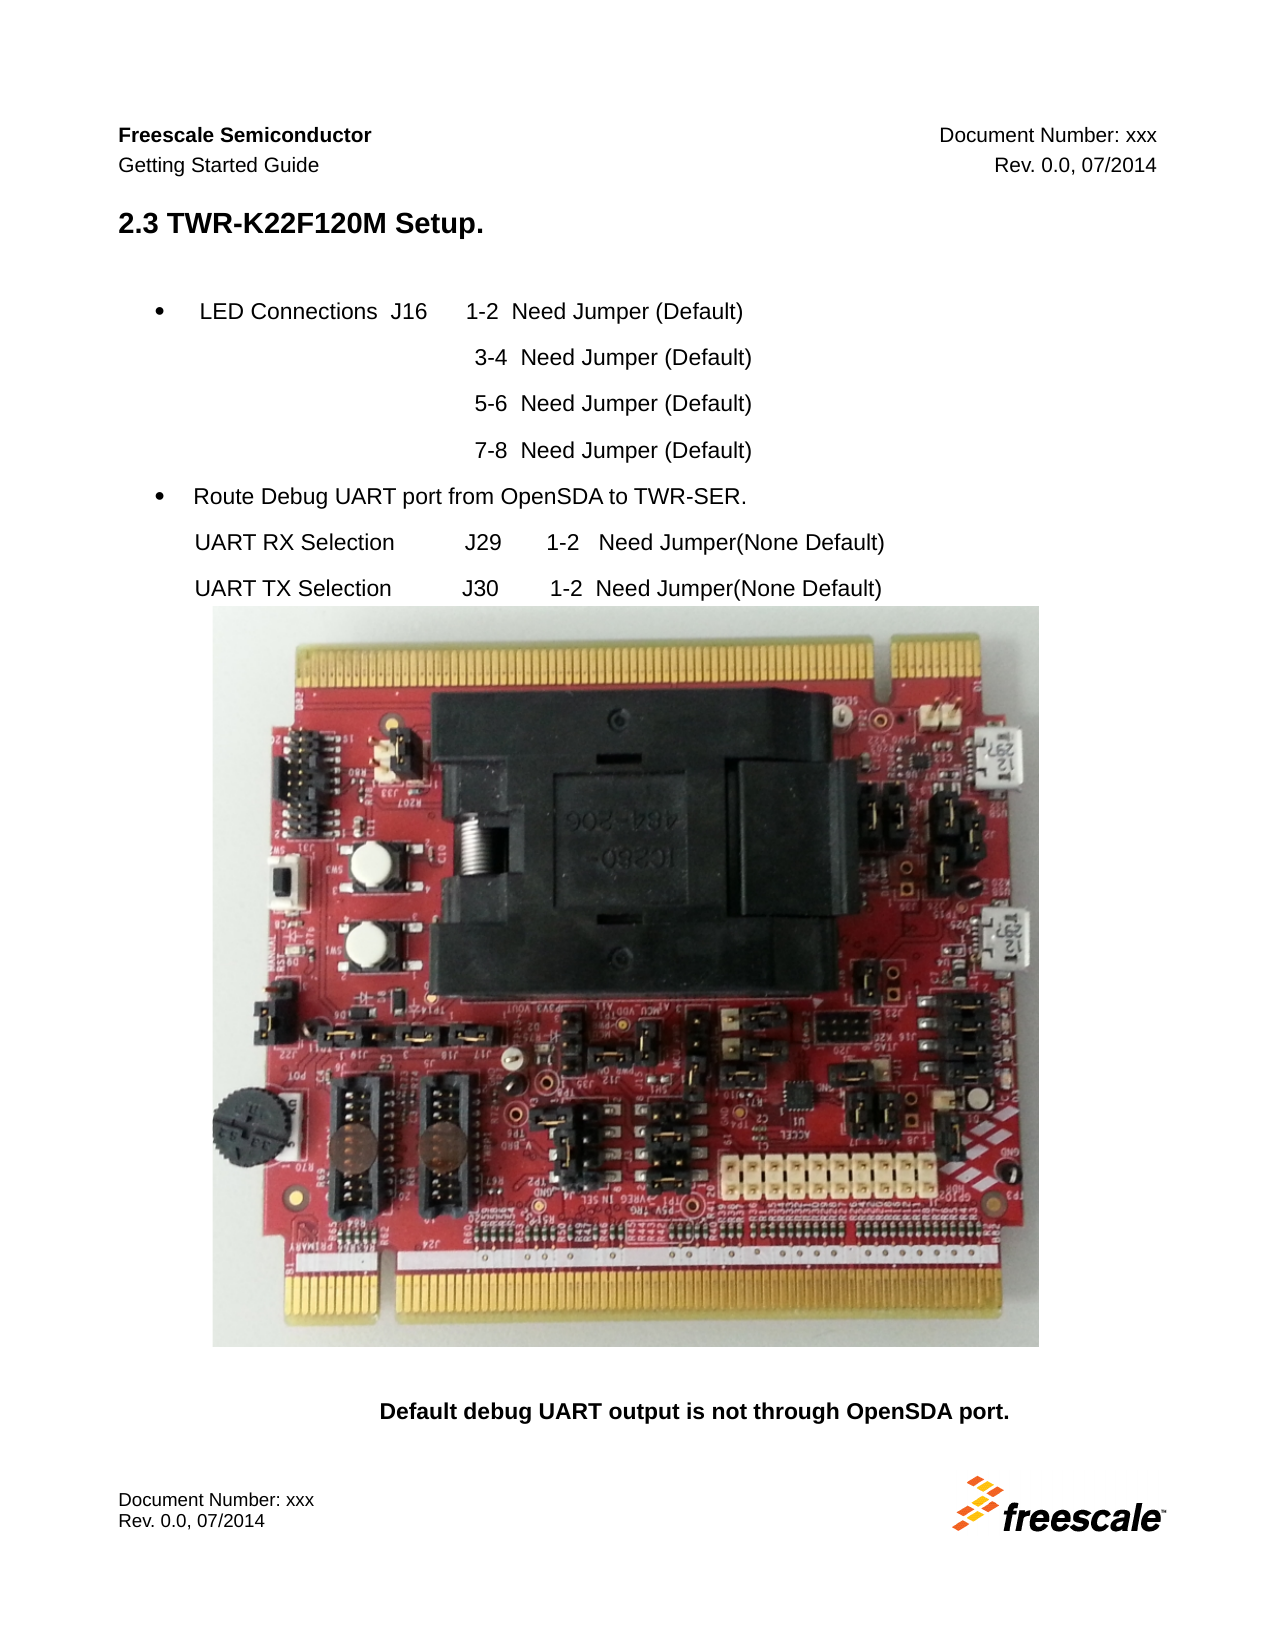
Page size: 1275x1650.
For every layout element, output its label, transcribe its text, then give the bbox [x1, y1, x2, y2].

text 3-4 Need Jumper (Default) [118, 344, 1157, 371]
list Route Debug UART port from OpenSDA to TWR-SER. [156, 483, 1157, 509]
picture [212, 606, 1039, 1347]
text 7-8 Need Jumper (Default) [118, 437, 1157, 463]
subtitle 2.3 TWR-K22F120M Setup. [118, 206, 1157, 239]
text Default debug UART output is not through OpenSDA port. [118, 1398, 1157, 1424]
list LED Connections J16 1-2 Need Jumper (Default) [156, 298, 1157, 324]
text UART RX Selection J29 1-2 Need Jumper(None Default) [118, 529, 1157, 555]
text 5-6 Need Jumper (Default) [118, 390, 1157, 417]
text UART TX Selection J30 1-2 Need Jumper(None Default) [118, 575, 1157, 601]
